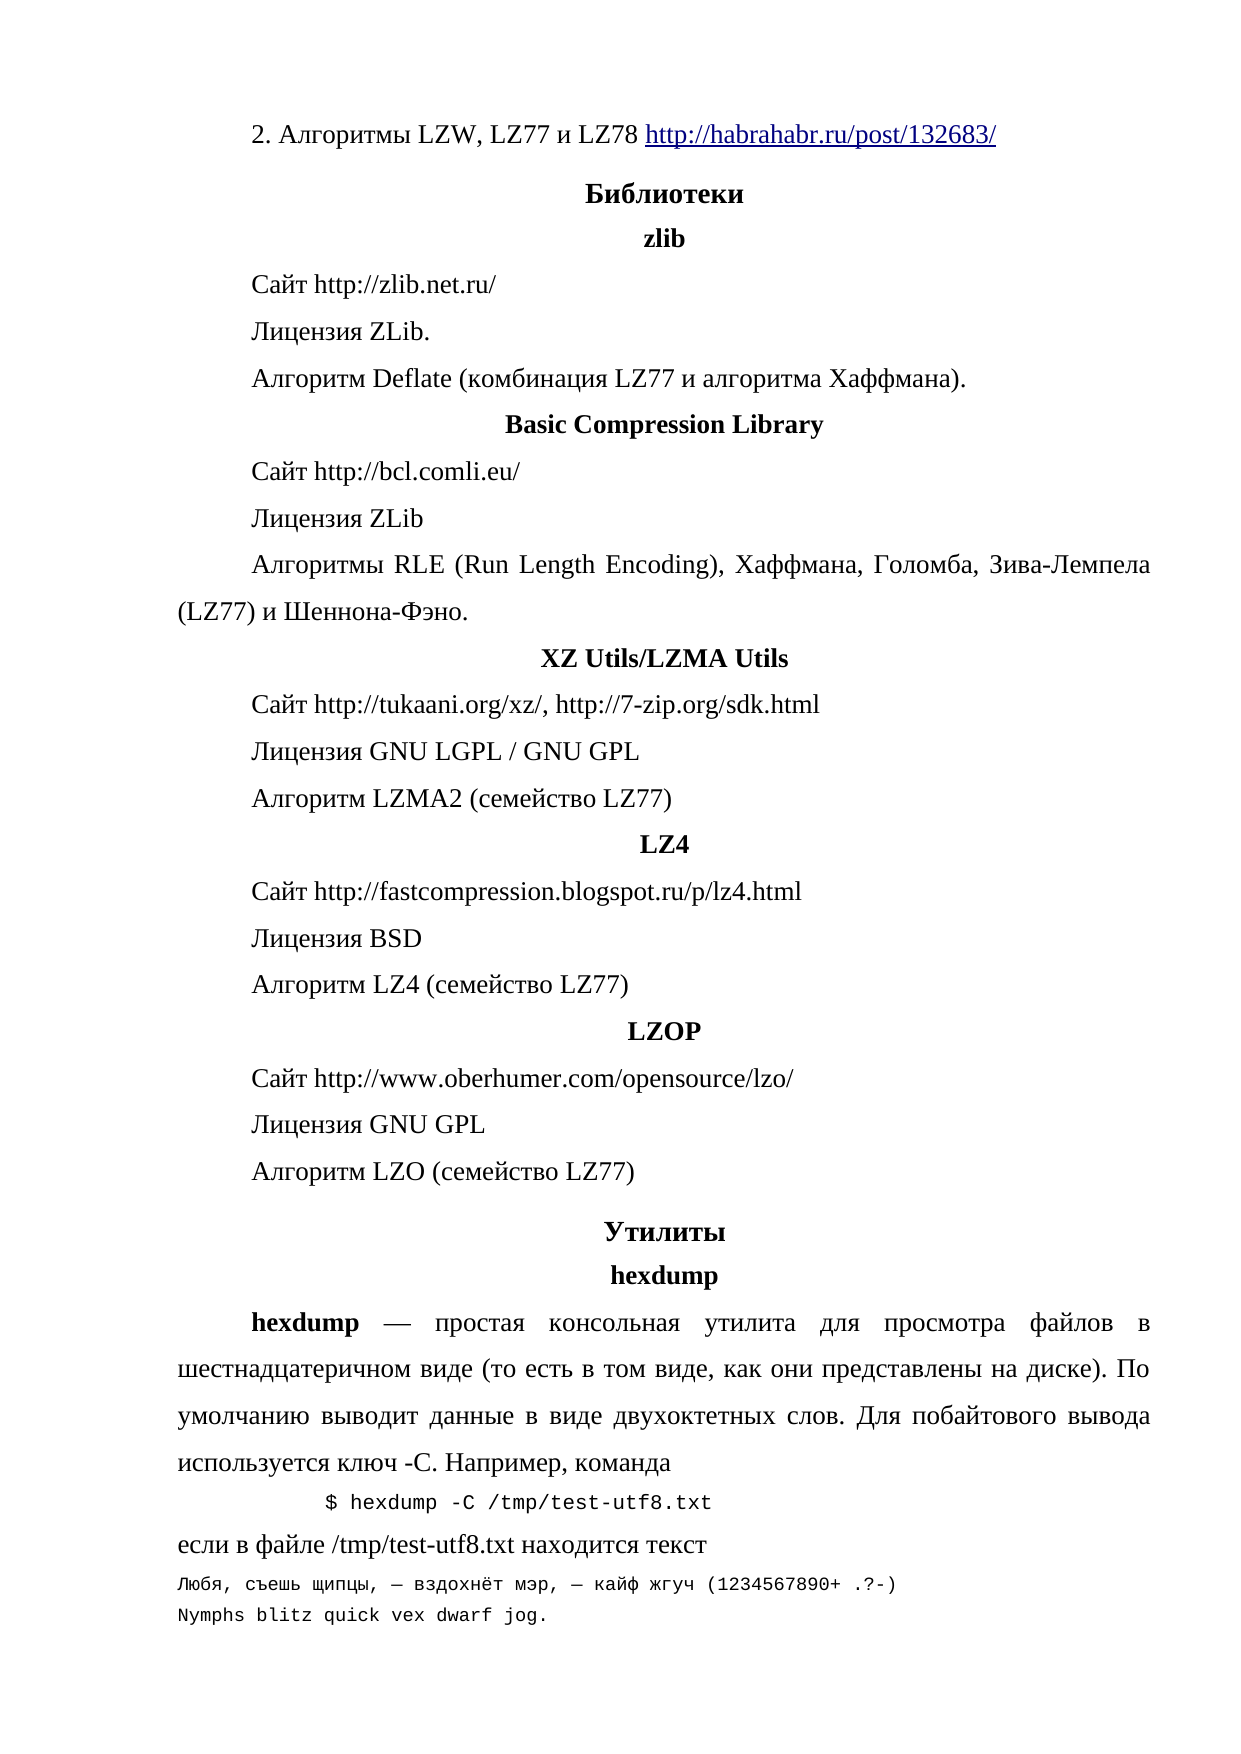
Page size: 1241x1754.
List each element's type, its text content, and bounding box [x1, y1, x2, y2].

subtitle Basic Compression Library [177, 408, 1152, 440]
subtitle zlib [177, 222, 1152, 253]
text Любя, съешь щипцы, — вздохнёт мэр, — кайф жгуч (1234567890+ .?-) [177, 1574, 1152, 1596]
subtitle LZ4 [177, 828, 1152, 860]
text 2. Алгоритмы LZW, LZ77 и LZ78 http://habrahabr.ru/post/132683/ [177, 118, 1152, 149]
subtitle Утилиты [177, 1214, 1152, 1247]
text $ hexdump -C /tmp/test-utf8.txt [325, 1492, 1152, 1516]
text Лицензия ZLib [177, 502, 1152, 533]
text Сайт http://fastcompression.blogspot.ru/p/lz4.html [177, 875, 1152, 906]
text Сайт http://www.oberhumer.com/opensource/lzo/ [177, 1062, 1152, 1093]
text hexdump — простая консольная утилита для просмотра файлов в шестнадцатеричном виде (то есть в том виде, как они представлены на диске). По умолчанию выводит данные в виде двухоктетных слов. Для побайтового вывода используется ключ -C. Например, команда [177, 1306, 1152, 1477]
text Лицензия GNU LGPL / GNU GPL [177, 735, 1152, 766]
text Алгоритм LZ4 (семейство LZ77) [177, 968, 1152, 1000]
text Лицензия GNU GPL [177, 1108, 1152, 1140]
text Сайт http://tukaani.org/xz/, http://7-zip.org/sdk.html [177, 688, 1152, 720]
text Алгоритм Deflate (комбинация LZ77 и алгоритма Хаффмана). [177, 362, 1152, 393]
subtitle hexdump [177, 1259, 1152, 1290]
subtitle LZOP [177, 1015, 1152, 1046]
text Nymphs blitz quick vex dwarf jog. [177, 1606, 1152, 1627]
text если в файле /tmp/test-utf8.txt находится текст [177, 1528, 1152, 1559]
text Лицензия BSD [177, 922, 1152, 953]
text Алгоритм LZMA2 (семейство LZ77) [177, 782, 1152, 813]
text Сайт http://bcl.comli.eu/ [177, 455, 1152, 486]
text Сайт http://zlib.net.ru/ [177, 268, 1152, 300]
subtitle Библиотеки [177, 177, 1152, 210]
text Лицензия ZLib. [177, 315, 1152, 346]
text Алгоритмы RLE (Run Length Encoding), Хаффмана, Голомба, Зива-Лемпела (LZ77) и Шеннона-Фэно. [177, 548, 1152, 626]
text Алгоритм LZO (семейство LZ77) [177, 1155, 1152, 1186]
subtitle XZ Utils/LZMA Utils [177, 642, 1152, 673]
